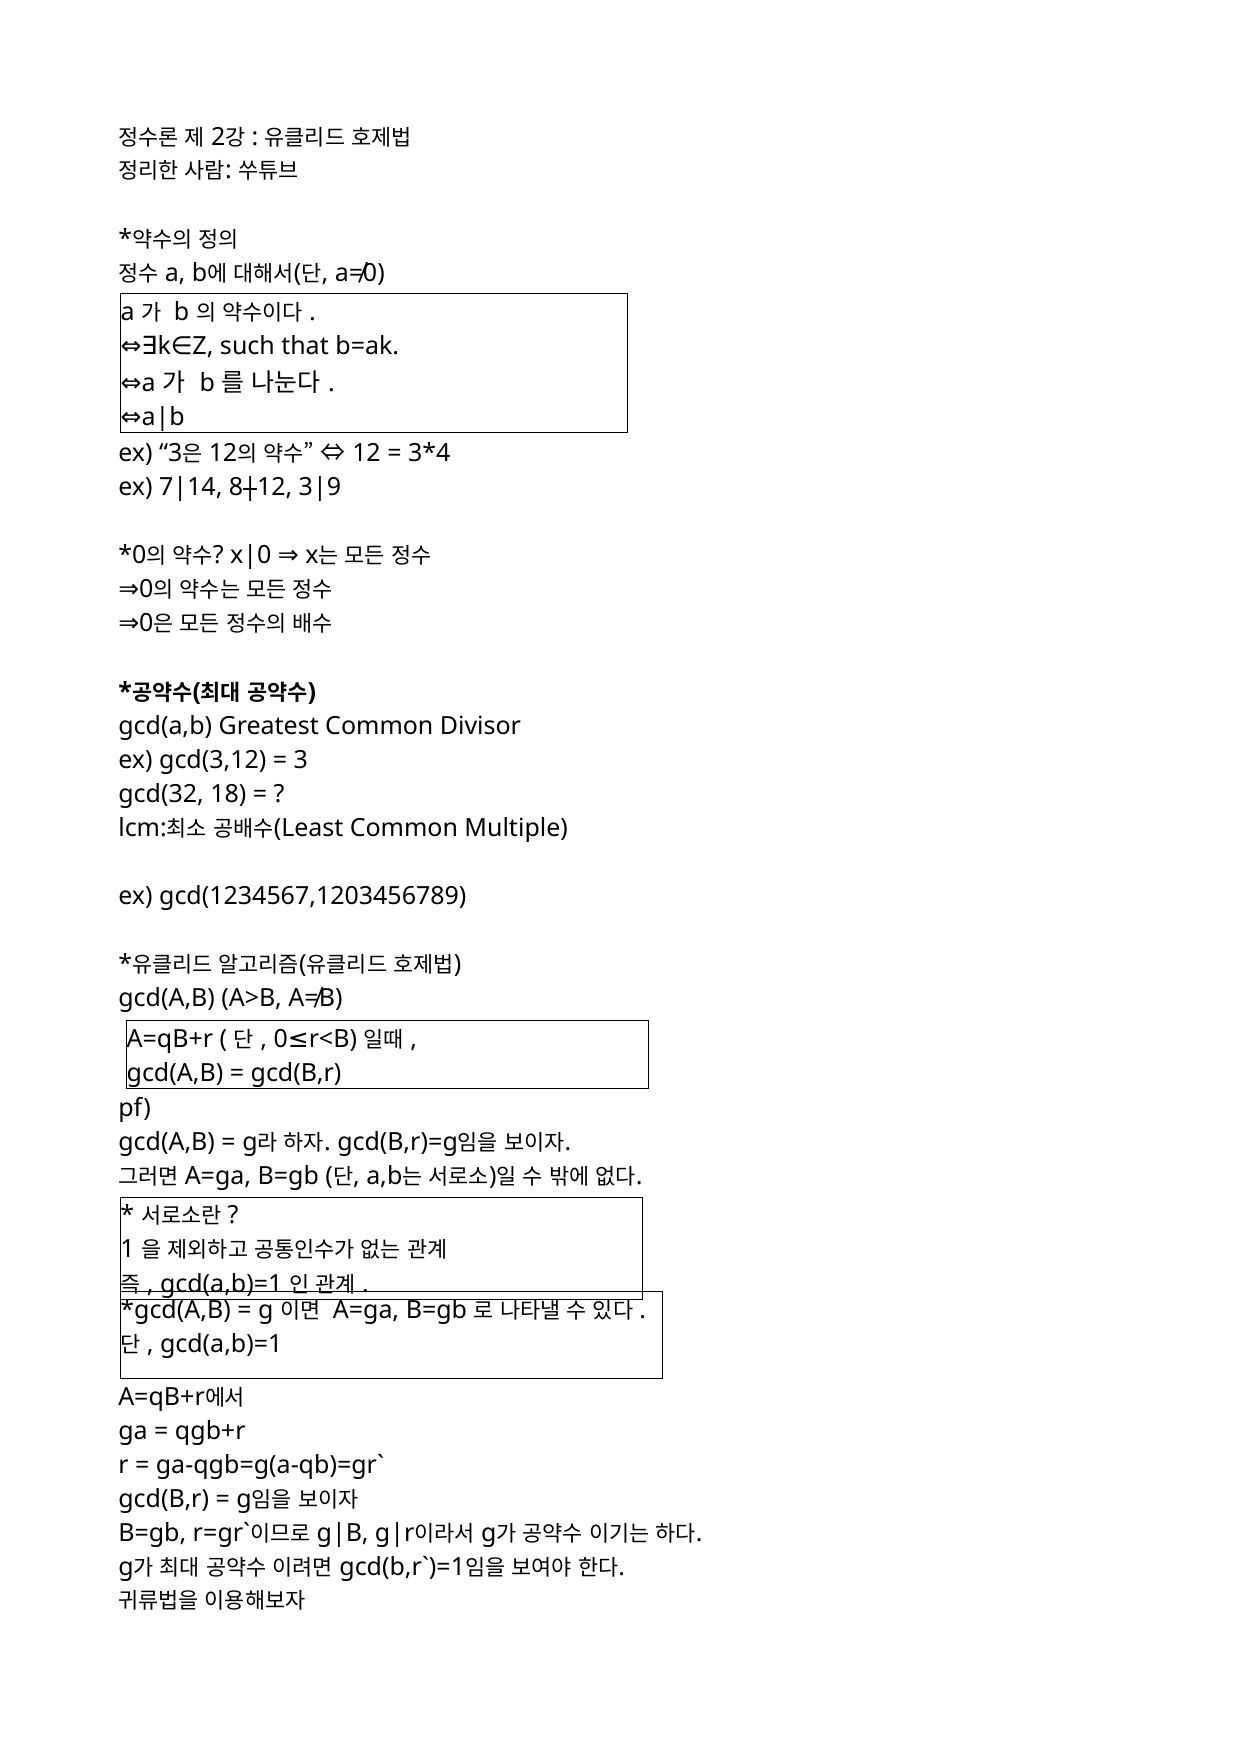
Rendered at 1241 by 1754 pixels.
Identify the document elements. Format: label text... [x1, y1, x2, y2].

text r = ga-qgb=g(a-qb)=gr` [118, 1447, 1122, 1481]
text B=gb, r=gr`이므로 g|B, g|r이라서 g가 공약수 이기는 하다. [118, 1515, 1122, 1549]
text 정리한 사람: 쑤튜브 [118, 152, 1122, 186]
text gcd(A,B) (A>B, A≠B) [118, 980, 1122, 1014]
text ⇒0의 약수는 모든 정수 [118, 571, 1122, 605]
text *유클리드 알고리즘(유클리드 호제법) [118, 946, 1122, 980]
text ga = qgb+r [118, 1412, 1122, 1447]
text *0의 약수? x|0 ⇒ x는 모든 정수 [118, 537, 1122, 571]
text 그러면 A=ga, B=gb (단, a,b는 서로소)일 수 밖에 없다. [118, 1157, 1122, 1191]
text ex) gcd(3,12) = 3 [118, 741, 1122, 775]
text lcm:최소 공배수(Least Common Multiple) [118, 809, 1122, 843]
text gcd(32, 18) = ? [118, 775, 1122, 809]
text gcd(B,r) = g임을 보이자 [118, 1481, 1122, 1515]
text ex) “3은 12의 약수” ⇔ 12 = 3*4 [118, 288, 1122, 469]
text A=qB+r에서 [118, 1191, 1122, 1412]
text gcd(A,B) = g라 하자. gcd(B,r)=g임을 보이자. [118, 1123, 1122, 1157]
text ex) gcd(1234567,1203456789) [118, 878, 1122, 912]
text 정수 a, b에 대해서(단, a≠0) [118, 254, 1122, 288]
text 귀류법을 이용해보자 [118, 1583, 1122, 1614]
text 정수론 제 2강 : 유클리드 호제법 [118, 118, 1122, 152]
text pf) [118, 1014, 1122, 1123]
text gcd(a,b) Greatest Common Divisor [118, 707, 1122, 741]
text *공약수(최대 공약수) [118, 673, 1122, 707]
text g가 최대 공약수 이려면 gcd(b,r`)=1임을 보여야 한다. [118, 1549, 1122, 1583]
text ex) 7|14, 8|12, 3|9 [118, 469, 1122, 503]
text *약수의 정의 [118, 220, 1122, 254]
text ⇒0은 모든 정수의 배수 [118, 605, 1122, 639]
